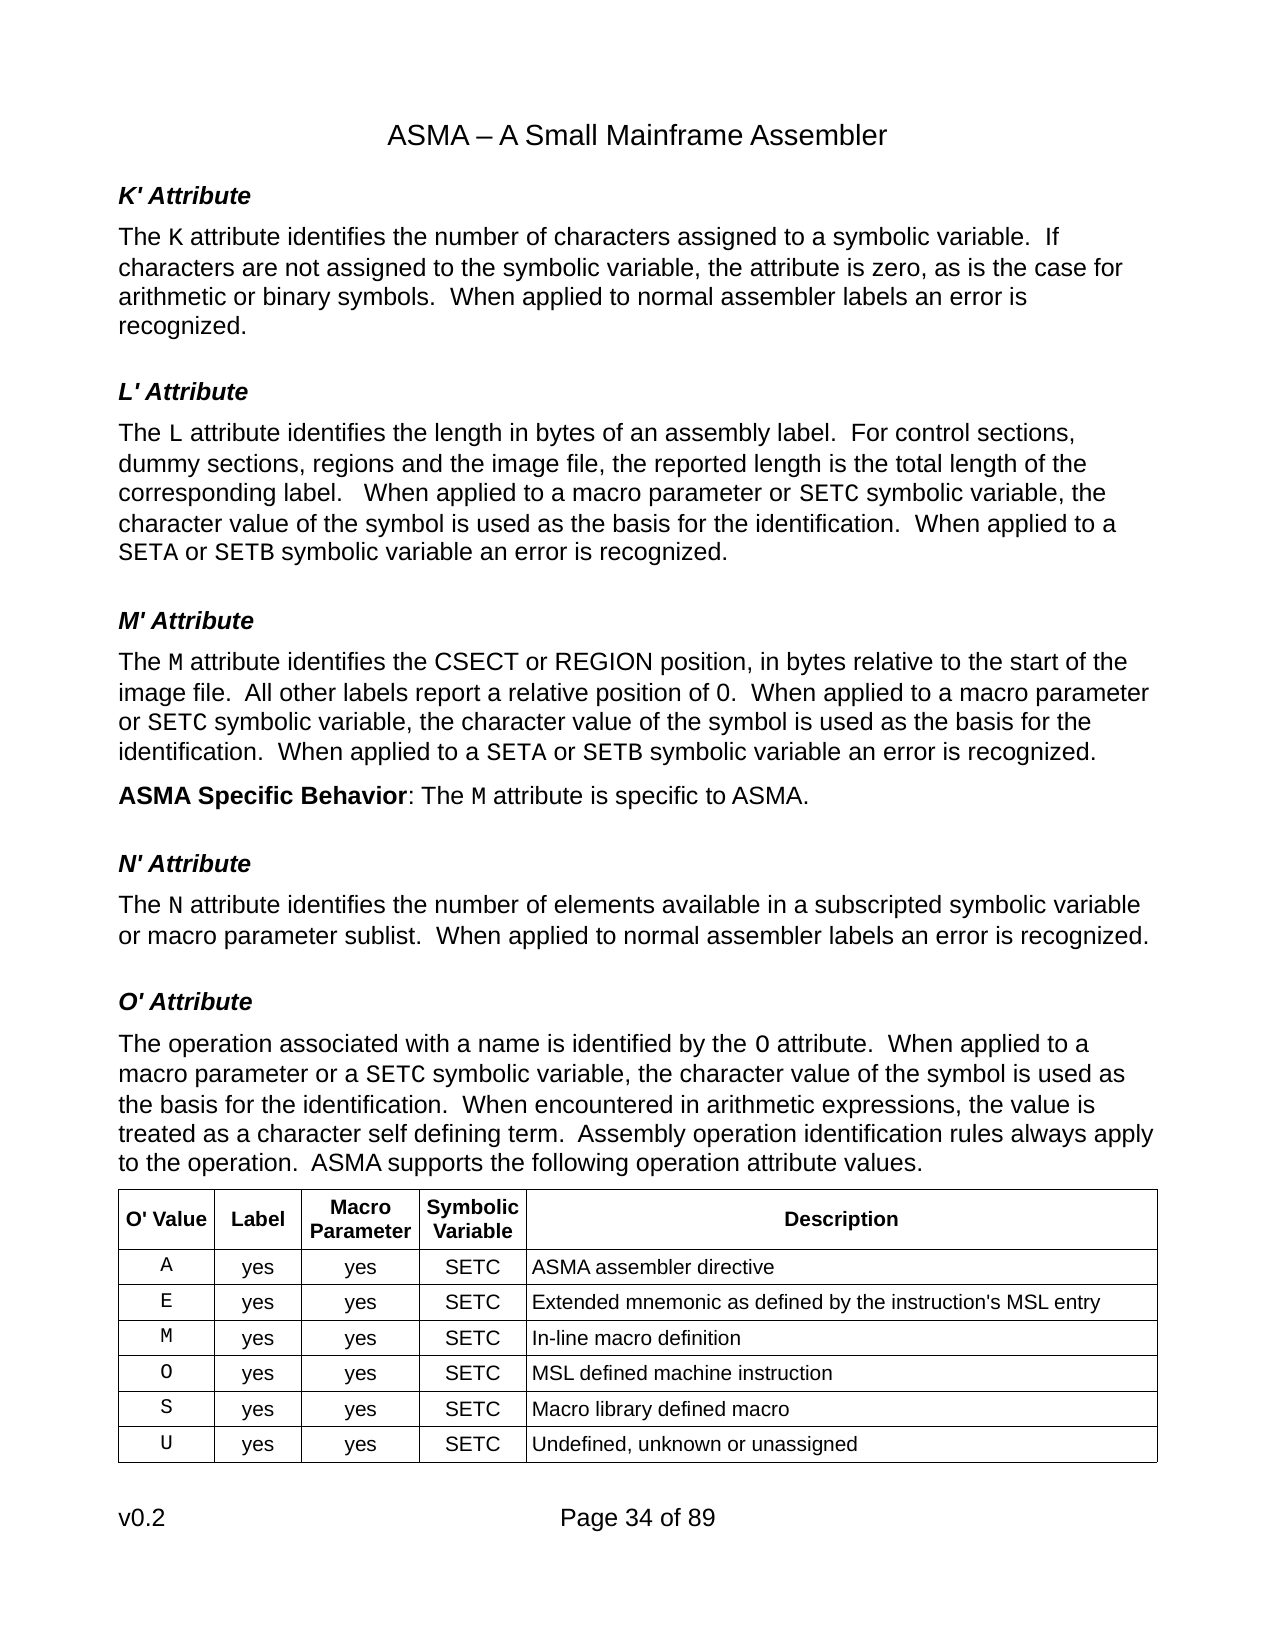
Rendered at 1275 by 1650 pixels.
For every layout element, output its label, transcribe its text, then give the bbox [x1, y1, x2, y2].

text ASMA Specific Behavior: The M attribute is specific to ASMA. [118, 781, 1157, 812]
subtitle L' Attribute [118, 377, 1157, 405]
table_cell SETC [420, 1356, 526, 1391]
table_cell E [119, 1285, 214, 1320]
table_cell SETC [420, 1285, 526, 1320]
subtitle M' Attribute [118, 606, 1157, 634]
table_header Description [527, 1190, 1157, 1249]
table_cell SETC [420, 1321, 526, 1355]
table_cell yes [302, 1285, 419, 1320]
table_cell M [119, 1321, 214, 1355]
table_cell SETC [420, 1250, 526, 1284]
table_cell In-line macro definition [527, 1321, 1157, 1355]
subtitle N' Attribute [118, 849, 1157, 878]
table_cell yes [302, 1356, 419, 1391]
subtitle K' Attribute [118, 181, 1157, 210]
table_cell ASMA assembler directive [527, 1250, 1157, 1284]
table_cell yes [302, 1321, 419, 1355]
table_cell S [119, 1392, 214, 1426]
table_cell yes [302, 1427, 419, 1462]
subtitle O' Attribute [118, 987, 1157, 1016]
table_cell O [119, 1356, 214, 1391]
table_header Macro Parameter [302, 1190, 419, 1249]
table_cell SETC [420, 1427, 526, 1462]
table_cell yes [302, 1392, 419, 1426]
table_cell yes [215, 1392, 301, 1426]
table_cell yes [215, 1356, 301, 1391]
table_cell Extended mnemonic as defined by the instruction's MSL entry [527, 1285, 1157, 1320]
table_header O' Value [119, 1190, 214, 1249]
table_cell yes [215, 1321, 301, 1355]
table_cell yes [215, 1250, 301, 1284]
text The N attribute identifies the number of elements available in a subscripted symbolic variable or macro parameter sublist. When applied to normal assembler labels an error is recognized. [118, 890, 1157, 950]
text The K attribute identifies the number of characters assigned to a symbolic variable. If characters are not assigned to the symbolic variable, the attribute is zero, as is the case for arithmetic or binary symbols. When applied to normal assembler labels an error is recognized. [118, 222, 1157, 339]
table_header Label [215, 1190, 301, 1249]
table_cell Undefined, unknown or unassigned [527, 1427, 1157, 1462]
table_cell A [119, 1250, 214, 1284]
table_cell yes [302, 1250, 419, 1284]
table_cell Macro library defined macro [527, 1392, 1157, 1426]
table_cell MSL defined machine instruction [527, 1356, 1157, 1391]
table_cell yes [215, 1427, 301, 1462]
table_cell SETC [420, 1392, 526, 1426]
text The operation associated with a name is identified by the O attribute. When applied to a macro parameter or a SETC symbolic variable, the character value of the symbol is used as the basis for the identification. When encountered in arithmetic expressions, the value is treated as a character self defining term. Assembly operation identification rules always apply to the operation. ASMA supports the following operation attribute values. [118, 1028, 1157, 1177]
table_header Symbolic Variable [420, 1190, 526, 1249]
table_cell yes [215, 1285, 301, 1320]
text The L attribute identifies the length in bytes of an assembly label. For control sections, dummy sections, regions and the image file, the reported length is the total length of the corresponding label. When applied to a macro parameter or SETC symbolic variable, the character value of the symbol is used as the basis for the identification. When applied to a SETA or SETB symbolic variable an error is recognized. [118, 418, 1157, 568]
table_cell U [119, 1427, 214, 1462]
text The M attribute identifies the CSECT or REGION position, in bytes relative to the start of the image file. All other labels report a relative position of 0. When applied to a macro parameter or SETC symbolic variable, the character value of the symbol is used as the basis for the identification. When applied to a SETA or SETB symbolic variable an error is recognized. [118, 647, 1157, 768]
